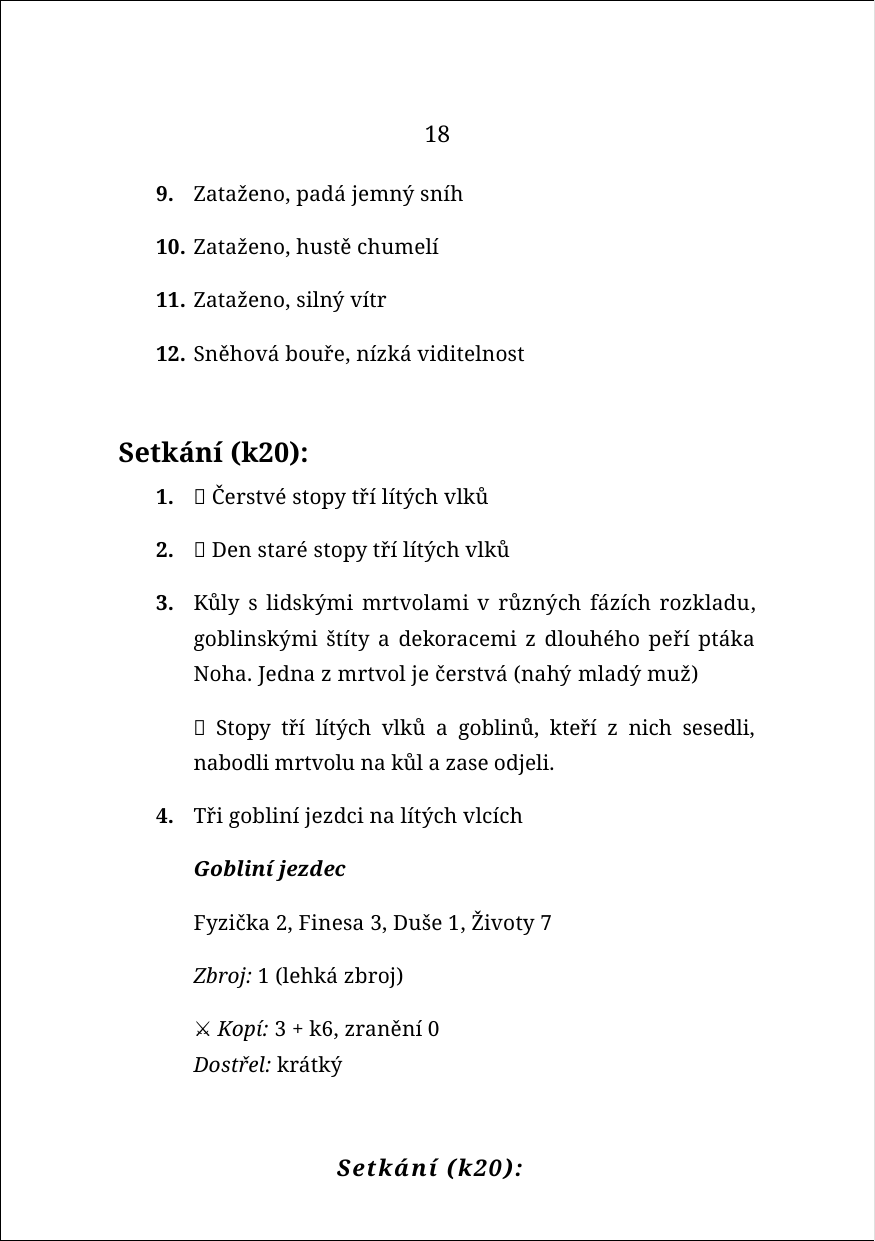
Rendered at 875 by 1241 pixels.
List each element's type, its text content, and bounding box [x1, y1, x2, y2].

list Zbroj: 1 (lehká zbroj) [156, 961, 756, 989]
list Zataženo, hustě chumelí [156, 232, 756, 261]
list Fyzička 2, Finesa 3, Duše 1, Životy 7 [156, 908, 756, 936]
list Sněhová bouře, nízká viditelnost [156, 339, 756, 367]
list Gobliní jezdec [156, 854, 756, 883]
list Zataženo, padá jemný sníh [156, 179, 756, 207]
subtitle Setkání (k20): [118, 433, 756, 470]
list Zataženo, silný vítr [156, 285, 756, 314]
list Kůly s lidskými mrtvolami v různých fázích rozkladu, goblinskými štíty a dekoracemi z dlouhého peří ptáka Noha. Jedna z mrtvol je čerstvá (nahý mladý muž) [156, 588, 756, 688]
list 👣 Stopy tří lítých vlků a goblinů, kteří z nich sesedli, nabodli mrtvolu na kůl a zase odjeli. [156, 713, 756, 777]
list 👣 Den staré stopy tří lítých vlků [156, 535, 756, 563]
list ⚔ Kopí: 3 + k6, zranění 0 [156, 1014, 756, 1043]
list 👣 Čerstvé stopy tří lítých vlků [156, 482, 756, 510]
list Tři gobliní jezdci na lítých vlcích [156, 801, 756, 830]
list Dostřel: krátký [156, 1050, 756, 1078]
